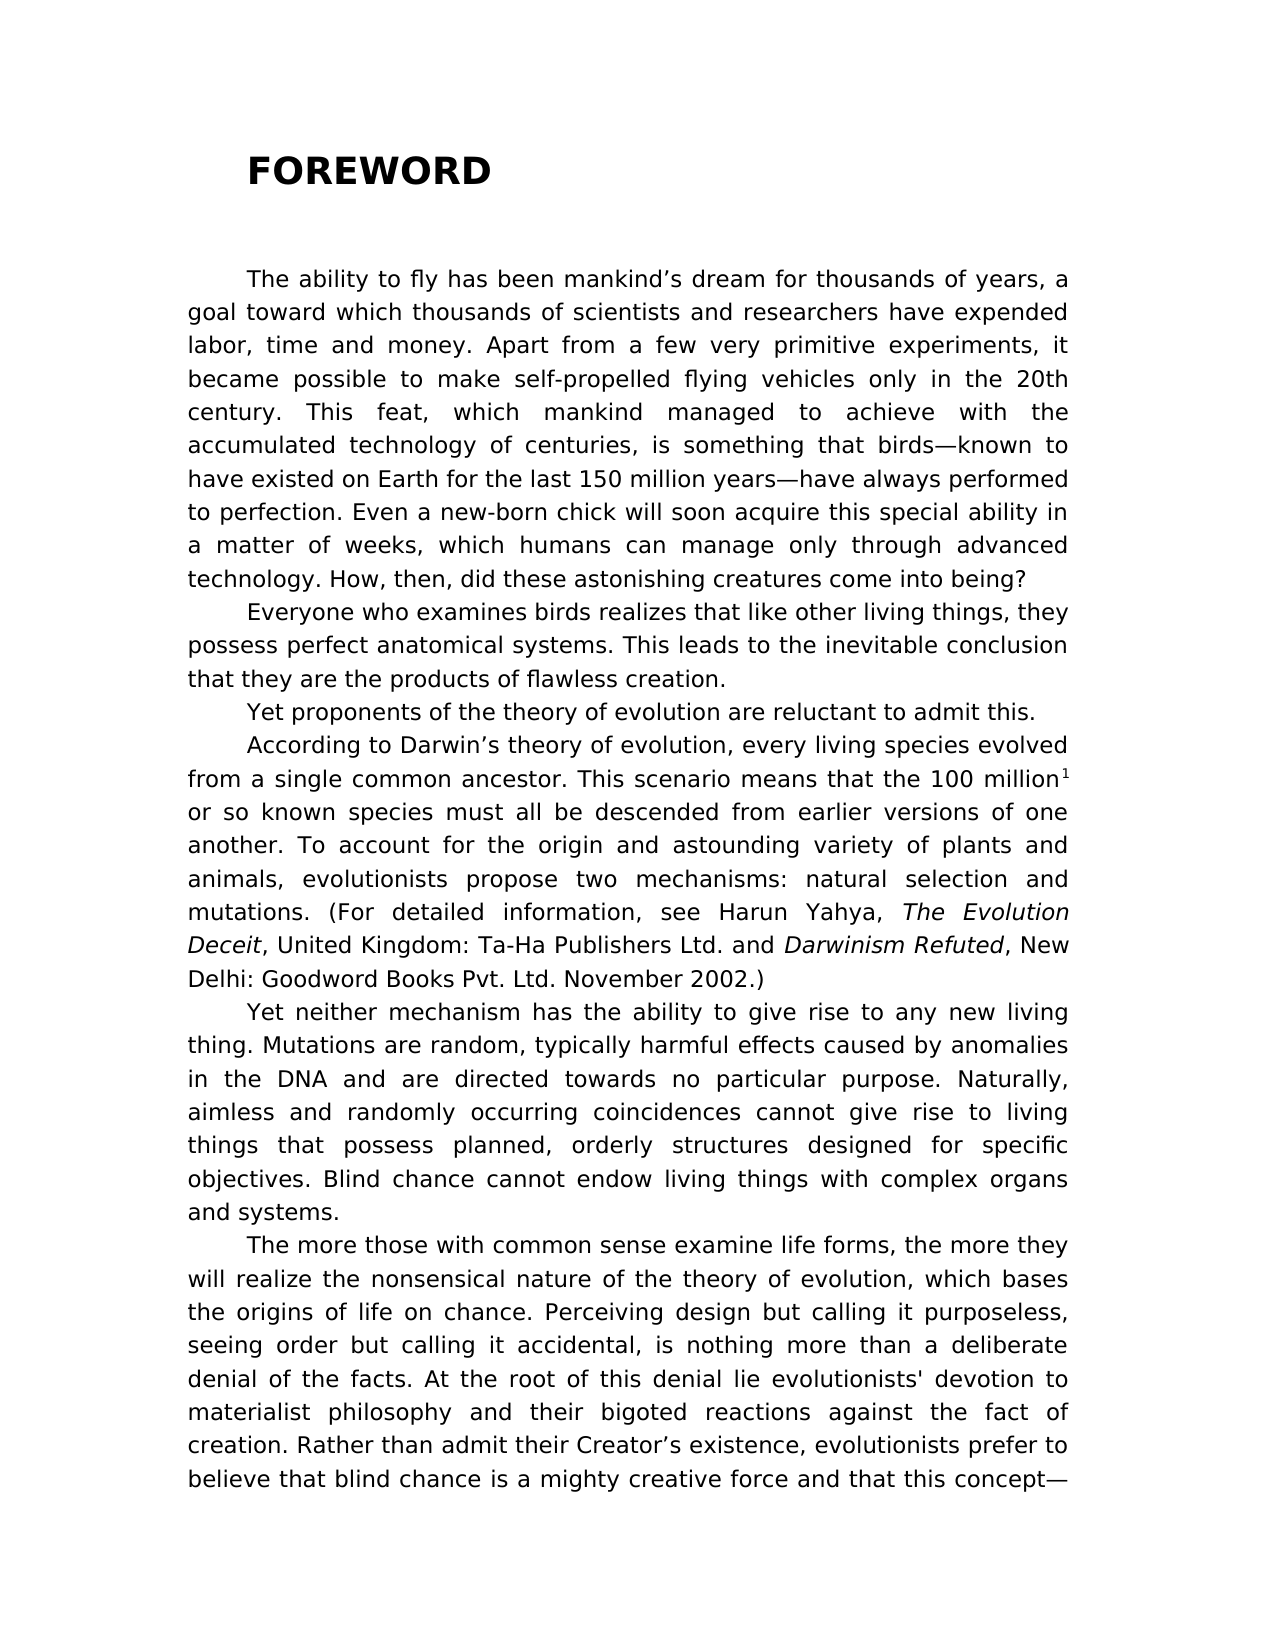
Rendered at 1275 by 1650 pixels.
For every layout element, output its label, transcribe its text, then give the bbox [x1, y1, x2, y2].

text Everyone who examines birds realizes that like other living things, they possess perfect anatomical systems. This leads to the inevitable conclusion that they are the products of flawless creation. [187, 594, 1070, 694]
text Yet neither mechanism has the ability to give rise to any new living thing. Mutations are random, typically harmful effects caused by anomalies in the DNA and are directed towards no particular purpose. Naturally, aimless and randomly occurring coincidences cannot give rise to living things that possess planned, orderly structures designed for specific objectives. Blind chance cannot endow living things with complex organs and systems. [187, 994, 1070, 1227]
text FOREWORD [187, 150, 1070, 194]
text According to Darwin’s theory of evolution, every living species evolved from a single common ancestor. This scenario means that the 100 million1 or so known species must all be descended from earlier versions of one another. To account for the origin and astounding variety of plants and animals, evolutionists propose two mechanisms: natural selection and mutations. (For detailed information, see Harun Yahya, The Evolution Deceit, United Kingdom: Ta-Ha Publishers Ltd. and Darwinism Refuted, New Delhi: Goodword Books Pvt. Ltd. November 2002.) [187, 727, 1070, 994]
text The more those with common sense examine life forms, the more they will realize the nonsensical nature of the theory of evolution, which bases the origins of life on chance. Perceiving design but calling it purposeless, seeing order but calling it accidental, is nothing more than a deliberate denial of the facts. At the root of this denial lie evolutionists' devotion to materialist philosophy and their bigoted reactions against the fact of creation. Rather than admit their Creator’s existence, evolutionists prefer to believe that blind chance is a mighty creative force and that this concept— [187, 1227, 1070, 1494]
text The ability to fly has been mankind’s dream for thousands of years, a goal toward which thousands of scientists and researchers have expended labor, time and money. Apart from a few very primitive experiments, it became possible to make self-propelled flying vehicles only in the 20th century. This feat, which mankind managed to achieve with the accumulated technology of centuries, is something that birds—known to have existed on Earth for the last 150 million years—have always performed to perfection. Even a new-born chick will soon acquire this special ability in a matter of weeks, which humans can manage only through advanced technology. How, then, did these astonishing creatures come into being? [187, 260, 1070, 594]
text Yet proponents of the theory of evolution are reluctant to admit this. [187, 694, 1070, 727]
